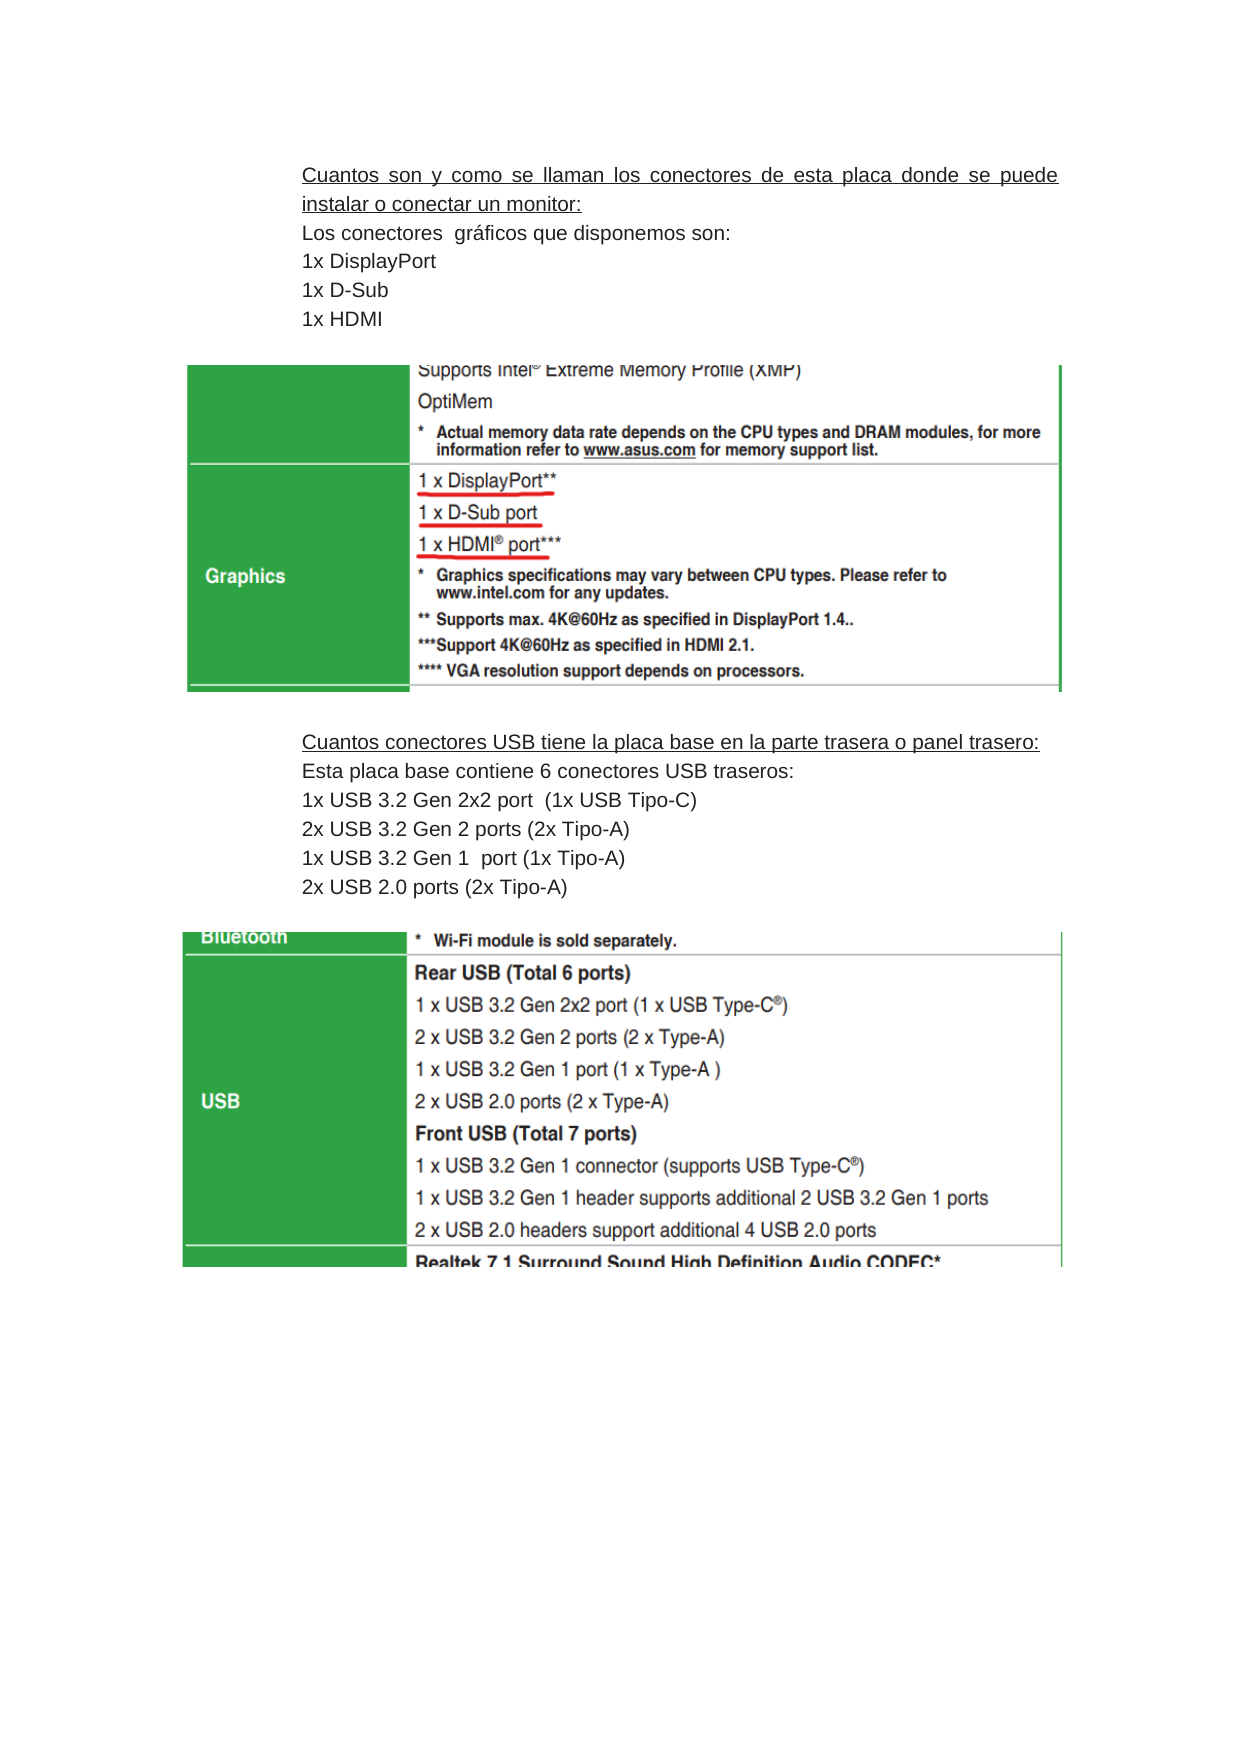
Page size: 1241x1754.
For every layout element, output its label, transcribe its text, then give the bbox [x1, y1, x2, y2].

picture [177, 932, 1063, 1267]
text 1x USB 3.2 Gen 2x2 port (1x USB Tipo-C) [302, 788, 1060, 812]
text Cuantos conectores USB tiene la placa base en la parte trasera o panel trasero: [302, 730, 1060, 754]
text 1x DisplayPort [302, 249, 1060, 273]
text 2x USB 2.0 ports (2x Tipo-A) [302, 875, 1060, 899]
text Esta placa base contiene 6 conectores USB traseros: [302, 759, 1060, 783]
text Cuantos son y como se llaman los conectores de esta placa donde se puede instalar o conectar un monitor: [302, 162, 1060, 215]
text 1x USB 3.2 Gen 1 port (1x Tipo-A) [302, 846, 1060, 870]
text Los conectores gráficos que disponemos son: [302, 220, 1060, 244]
text 1x HDMI [302, 307, 1060, 331]
text 1x D-Sub [302, 278, 1060, 302]
text 2x USB 3.2 Gen 2 ports (2x Tipo-A) [302, 817, 1060, 841]
